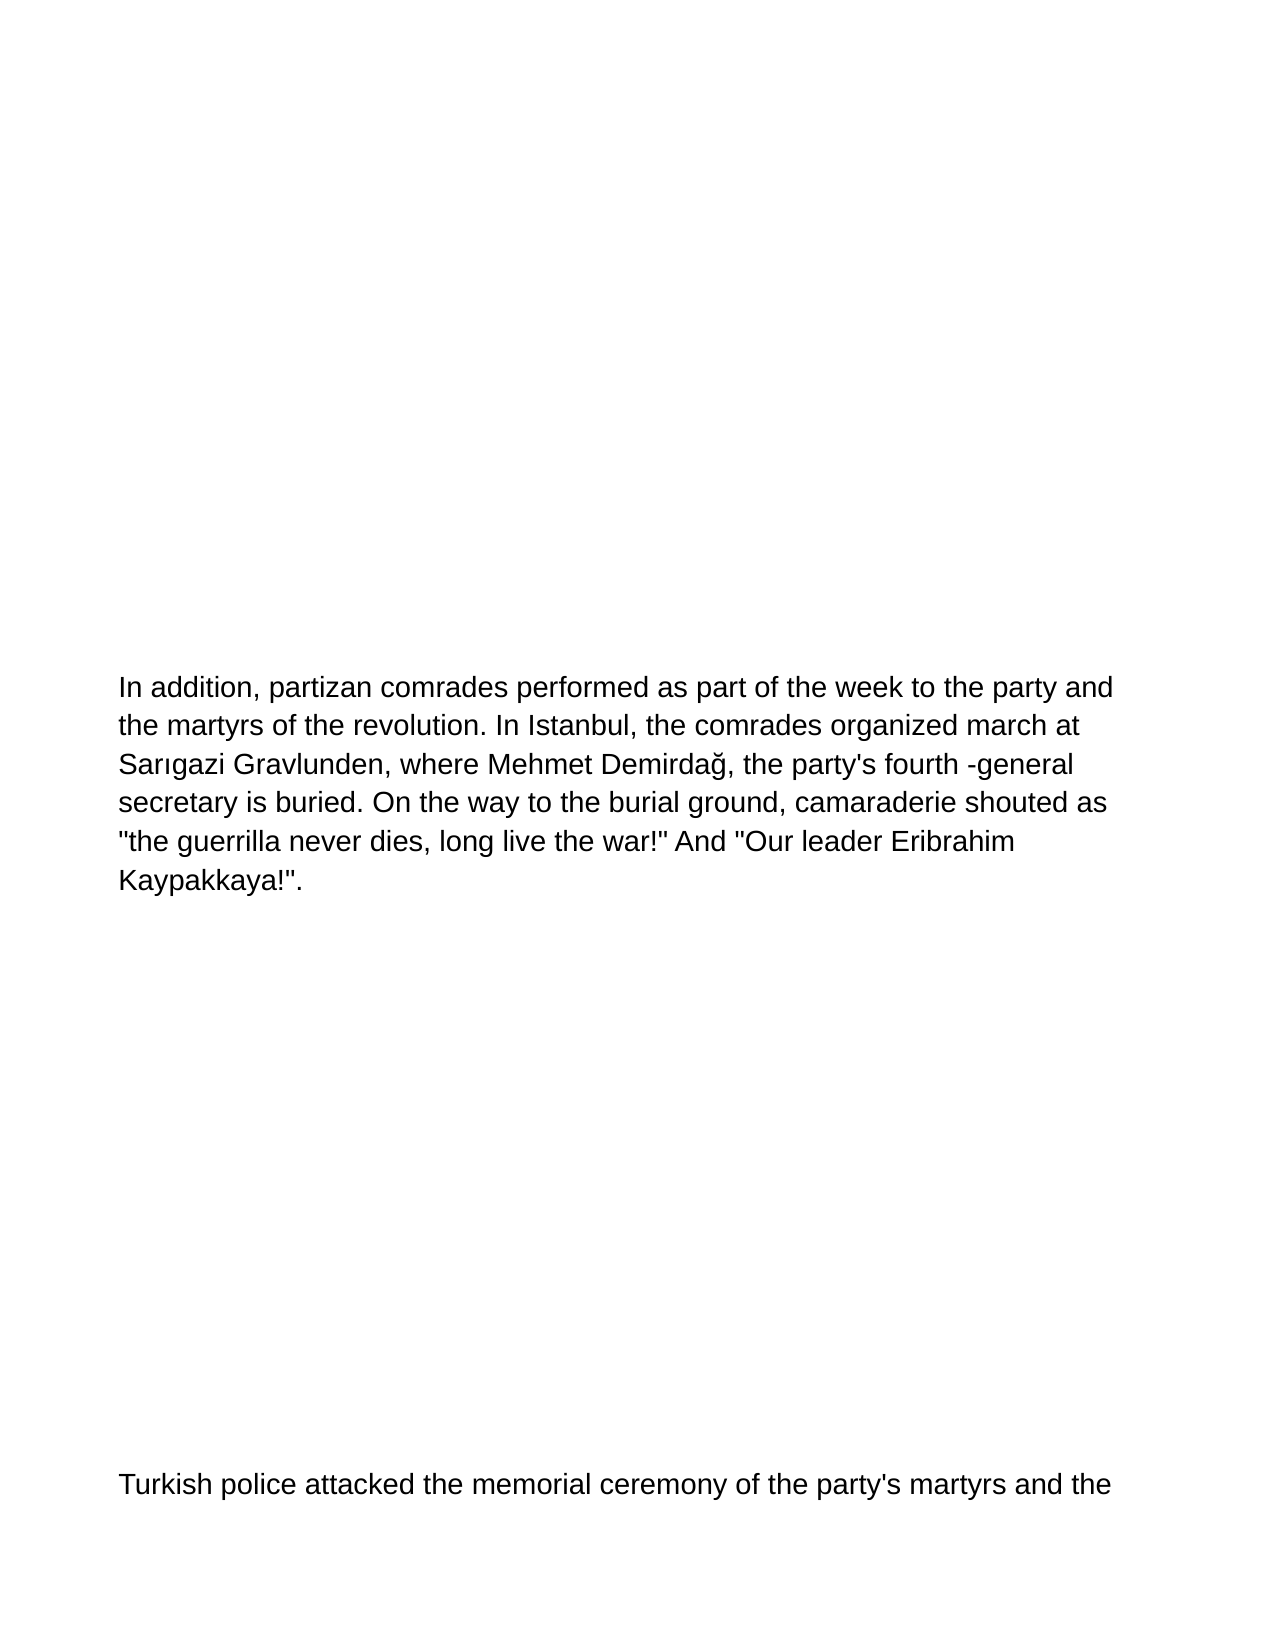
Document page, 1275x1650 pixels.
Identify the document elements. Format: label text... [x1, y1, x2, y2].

text In addition, partizan comrades performed as part of the week to the party and the martyrs of the revolution. In Istanbul, the comrades organized march at Sarıgazi Gravlunden, where Mehmet Demirdağ, the party's fourth -general secretary is buried. On the way to the burial ground, camaraderie shouted as "the guerrilla never dies, long live the war!" And "Our leader Eribrahim Kaypakkaya!". [118, 118, 1157, 896]
text Turkish police attacked the memorial ceremony of the party's martyrs and the [118, 916, 1157, 1501]
